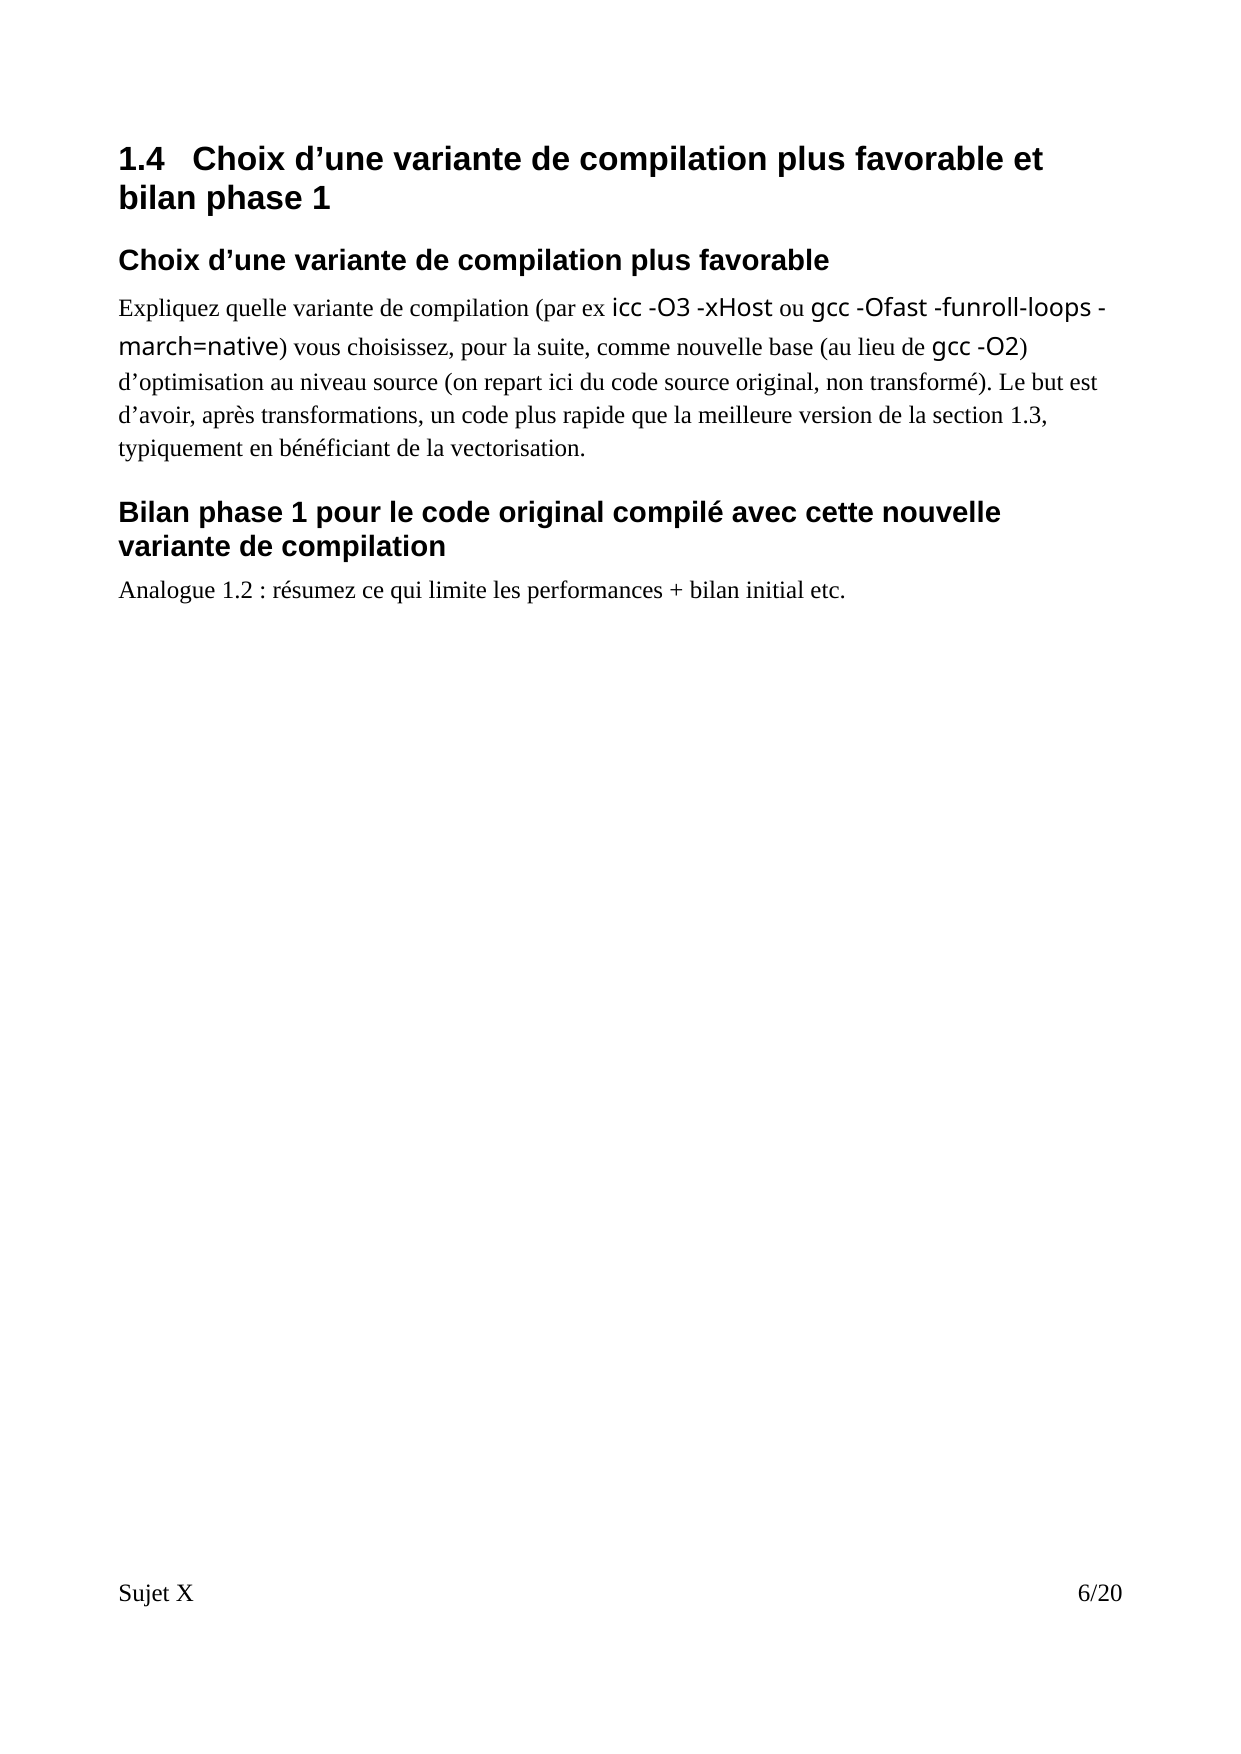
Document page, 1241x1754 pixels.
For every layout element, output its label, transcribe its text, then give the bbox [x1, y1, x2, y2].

subtitle Choix d’une variante de compilation plus favorable et bilan phase 1 [118, 139, 1122, 216]
text Expliquez quelle variante de compilation (par ex icc -O3 -xHost ou gcc -Ofast -funroll-loops -march=native) vous choisissez, pour la suite, comme nouvelle base (au lieu de gcc -O2) d’optimisation au niveau source (on repart ici du code source original, non transformé). Le but est d’avoir, après transformations, un code plus rapide que la meilleure version de la section 1.3, typiquement en bénéficiant de la vectorisation. [118, 289, 1122, 462]
text Analogue 1.2 : résumez ce qui limite les performances + bilan initial etc. [118, 575, 1122, 604]
subtitle Choix d’une variante de compilation plus favorable [118, 243, 1122, 277]
subtitle Bilan phase 1 pour le code original compilé avec cette nouvelle variante de compilation [118, 495, 1122, 563]
